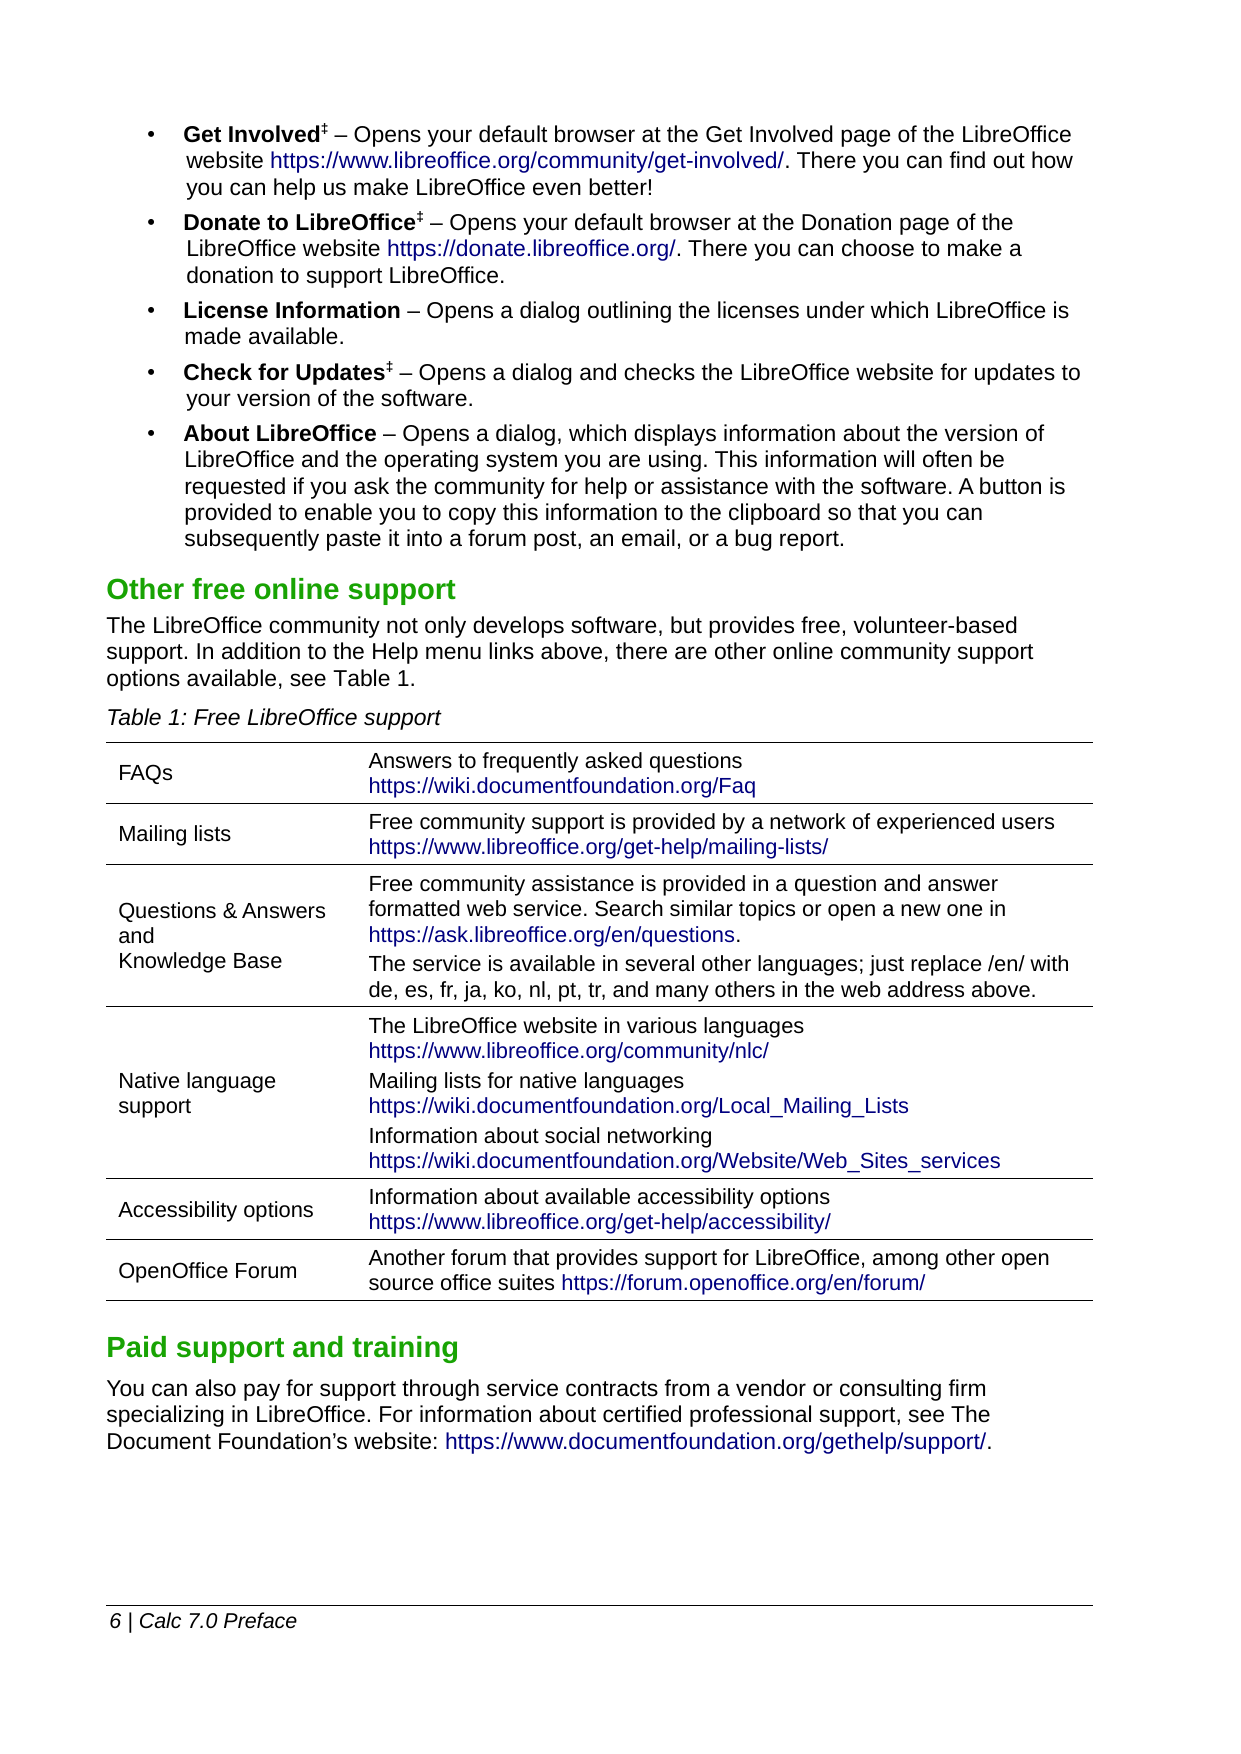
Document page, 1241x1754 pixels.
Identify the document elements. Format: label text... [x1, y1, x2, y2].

text You can also pay for support through service contracts from a vendor or consulting firm specializing in LibreOffice. For information about certified professional support, see The Document Foundation’s website: https://www.documentfoundation.org/gethelp/support/. [106, 1375, 1093, 1454]
list About LibreOffice – Opens a dialog, which displays information about the version of LibreOffice and the operating system you are using. This information will often be requested if you ask the community for help or assistance with the software. A button is provided to enable you to copy this information to the clipboard so that you can subsequently paste it into a forum post, an email, or a bug report. [144, 417, 1093, 555]
subtitle Other free online support [106, 572, 1093, 606]
list Check for Updates‡ – Opens a dialog and checks the LibreOffice website for updates to your version of the software. [144, 356, 1093, 411]
table_cell The LibreOffice website in various languages https://www.libreoffice.org/community/nlc/ Mailing lists for native languages https://wiki.documentfoundation.org/Local_Mailing_Lists Information about social networking https://wiki.documentfoundation.org/Website/Web_Sites_services [356, 1007, 1093, 1178]
table_cell Native language support [106, 1007, 356, 1178]
list License Information – Opens a dialog outlining the licenses under which LibreOffice is made available. [144, 294, 1093, 349]
table_header Answers to frequently asked questions https://wiki.documentfoundation.org/Faq [356, 743, 1093, 803]
text The LibreOffice community not only develops software, but provides free, volunteer-based support. In addition to the Help menu links above, there are other online community support options available, see Table 1. [106, 612, 1093, 691]
table_cell Another forum that provides support for LibreOffice, among other open source office suites https://forum.openoffice.org/en/forum/ [356, 1240, 1093, 1300]
text Table 1: Free LibreOffice support [106, 703, 1093, 730]
table_cell Questions & Answers and Knowledge Base [106, 865, 356, 1006]
table_cell Free community support is provided by a network of experienced users https://www.libreoffice.org/get-help/mailing-lists/ [356, 804, 1093, 864]
table_cell Accessibility options [106, 1179, 356, 1239]
table_cell Information about available accessibility options https://www.libreoffice.org/get-help/accessibility/ [356, 1179, 1093, 1239]
table_cell OpenOffice Forum [106, 1240, 356, 1300]
table_header FAQs [106, 743, 356, 803]
list Get Involved‡ – Opens your default browser at the Get Involved page of the LibreOffice website https://www.libreoffice.org/community/get-involved/. There you can find out how you can help us make LibreOffice even better! [144, 118, 1093, 200]
subtitle Paid support and training [106, 1330, 1093, 1363]
list Donate to LibreOffice‡ – Opens your default browser at the Donation page of the LibreOffice website https://donate.libreoffice.org/. There you can choose to make a donation to support LibreOffice. [144, 206, 1093, 288]
table_cell Mailing lists [106, 804, 356, 864]
table_cell Free community assistance is provided in a question and answer formatted web service. Search similar topics or open a new one in https://ask.libreoffice.org/en/questions. The service is available in several other languages; just replace /en/ with de, es, fr, ja, ko, nl, pt, tr, and many others in the web address above. [356, 865, 1093, 1006]
